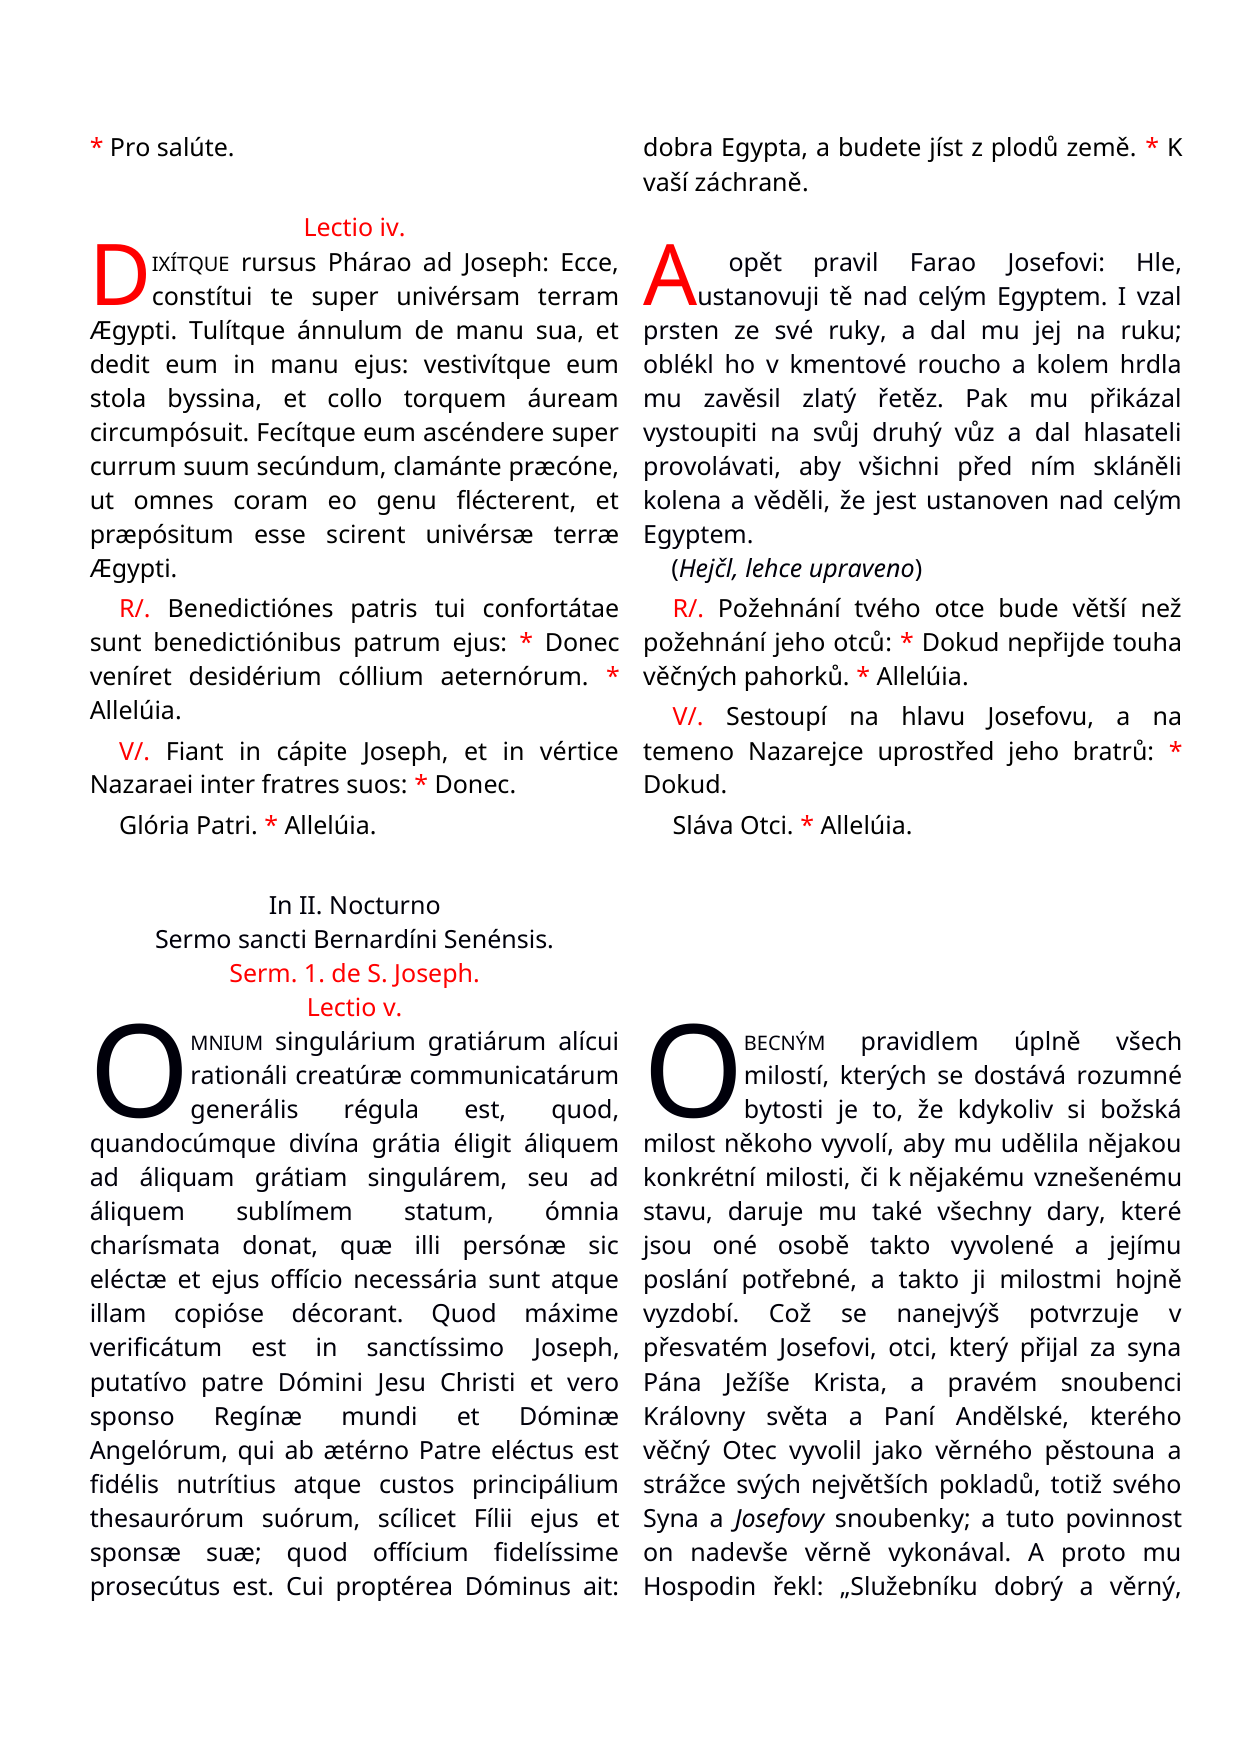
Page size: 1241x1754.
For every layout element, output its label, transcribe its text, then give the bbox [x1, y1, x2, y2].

table_cell dobra Egypta, a budete jíst z plodů země. * K vaší záchraně. [631, 118, 1194, 204]
table_cell A opět pravil Farao Josefovi: Hle, ustanovuji tě nad celým Egyptem. I vzal prsten ze své ruky, a dal mu jej na ruku; oblékl ho v kmentové roucho a kolem hrdla mu zavěsil zlatý řetěz. Pak mu přikázal vystoupiti na svůj druhý vůz a dal hlasateli provolávati, aby všichni před ním skláněli kolena a věděli, že jest ustanoven nad celým Egyptem. (Hejčl, lehce upraveno) R/. Požehnání tvého otce bude větší než požehnání jeho otců: * Dokud nepřijde touha věčných pahorků. * Allelúia. V/. Sestoupí na hlavu Josefovu, a na temeno Nazarejce uprostřed jeho bratrů: * Dokud. Sláva Otci. * Allelúia. [631, 204, 1194, 881]
table_cell Obecným pravidlem úplně všech milostí, kterých se dostává rozumné bytosti je to, že kdykoliv si božská milost někoho vyvolí, aby mu udělila nějakou konkrétní milosti, či k nějakému vznešenému stavu, daruje mu také všechny dary, které jsou oné osobě takto vyvolené a jejímu poslání potřebné, a takto ji milostmi hojně vyzdobí. Což se nanejvýš potvrzuje v přesvatém Josefovi, otci, který přijal za syna Pána Ježíše Krista, a pravém snoubenci Královny světa a Paní Andělské, kterého věčný Otec vyvolil jako věrného pěstouna a strážce svých největších pokladů, totiž svého Syna a Josefovy snoubenky; a tuto povinnost on nadevše věrně vykonával. A proto mu Hospodin řekl: „Služebníku dobrý a věrný, vstup do radosti svého Pána.“ R/. Anděl Páně se zjevil Josefovi a řekl mu: „Josefe, synu Davidův, neboj se vzít k sobě svou snoubenku: * neboť dítě, které se z ní narodí, pochází z Ducha Svatého, alleluja. V/. Porodí totiž Syna a dáš mu jméno Ježíš: * Neboť. [631, 881, 1194, 1608]
table_cell In II. Nocturno Sermo sancti Bernardíni Senénsis. Serm. 1. de S. Joseph. Lectio v. Omnium singulárium gratiárum alícui rationáli creatúræ communicatárum generális régula est, quod, quandocúmque divína grátia éligit áliquem ad áliquam grátiam singulárem, seu ad áliquem sublímem statum, ómnia charísmata donat, quæ illi persónæ sic eléctæ et ejus offício necessária sunt atque illam copióse décorant. Quod máxime verificátum est in sanctíssimo Joseph, putatívo patre Dómini Jesu Christi et vero sponso Regínæ mundi et Dóminæ Angelórum, qui ab ætérno Patre eléctus est fidélis nutrítius atque custos principálium thesaurórum suórum, scílicet Fílii ejus et sponsæ suæ; quod offícium fidelíssime prosecútus est. Cui proptérea Dóminus ait: Serve bone et fidélis, intra in gáudium Dómini tui. R/. Angelus Dómini appáruit Joseph, dicens: Joseph, fili David, noli timére accípere Maríam cónjugem tuam: * quod enim in ea natum est, de Spíritu Sancto est, allelúia. V/. Páriet autem Fílium, et vocábis nomen ejus Jesum: * Quod. [78, 881, 631, 1608]
table_cell * Pro salúte. [78, 118, 631, 204]
table_cell Lectio iv. Dixítque rursus Phárao ad Joseph: Ecce, constítui te super univérsam terram Ægypti. Tulítque ánnulum de manu sua, et dedit eum in manu ejus: vestivítque eum stola byssina, et collo torquem áuream circumpósuit. Fecítque eum ascéndere super currum suum secúndum, clamánte præcóne, ut omnes coram eo genu flécterent, et præpósitum esse scirent univérsæ terræ Ægypti. R/. Benedictiónes patris tui confortátae sunt benedictiónibus patrum ejus: * Donec veníret desidérium cóllium aeternórum. * Allelúia. V/. Fiant in cápite Joseph, et in vértice Nazaraei inter fratres suos: * Donec. Glória Patri. * Allelúia. [78, 204, 631, 881]
